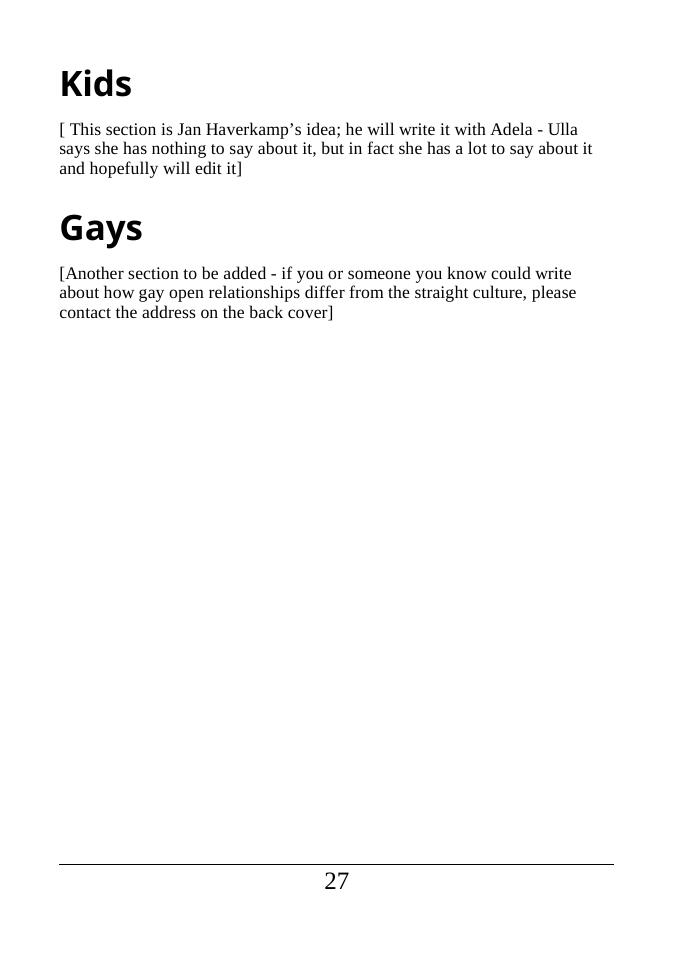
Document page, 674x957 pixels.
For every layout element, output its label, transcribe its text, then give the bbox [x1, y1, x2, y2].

subtitle [ This section is Jan Haverkamp’s idea; he will write it with Adela - Ulla says she has nothing to say about it, but in fact she has a lot to say about it and hopefully will edit it] [59, 119, 614, 178]
subtitle [Another section to be added - if you or someone you know could write about how gay open relationships differ from the straight culture, please contact the address on the back cover] [59, 263, 614, 322]
subtitle Gays [59, 203, 614, 251]
subtitle Kids [59, 59, 614, 107]
